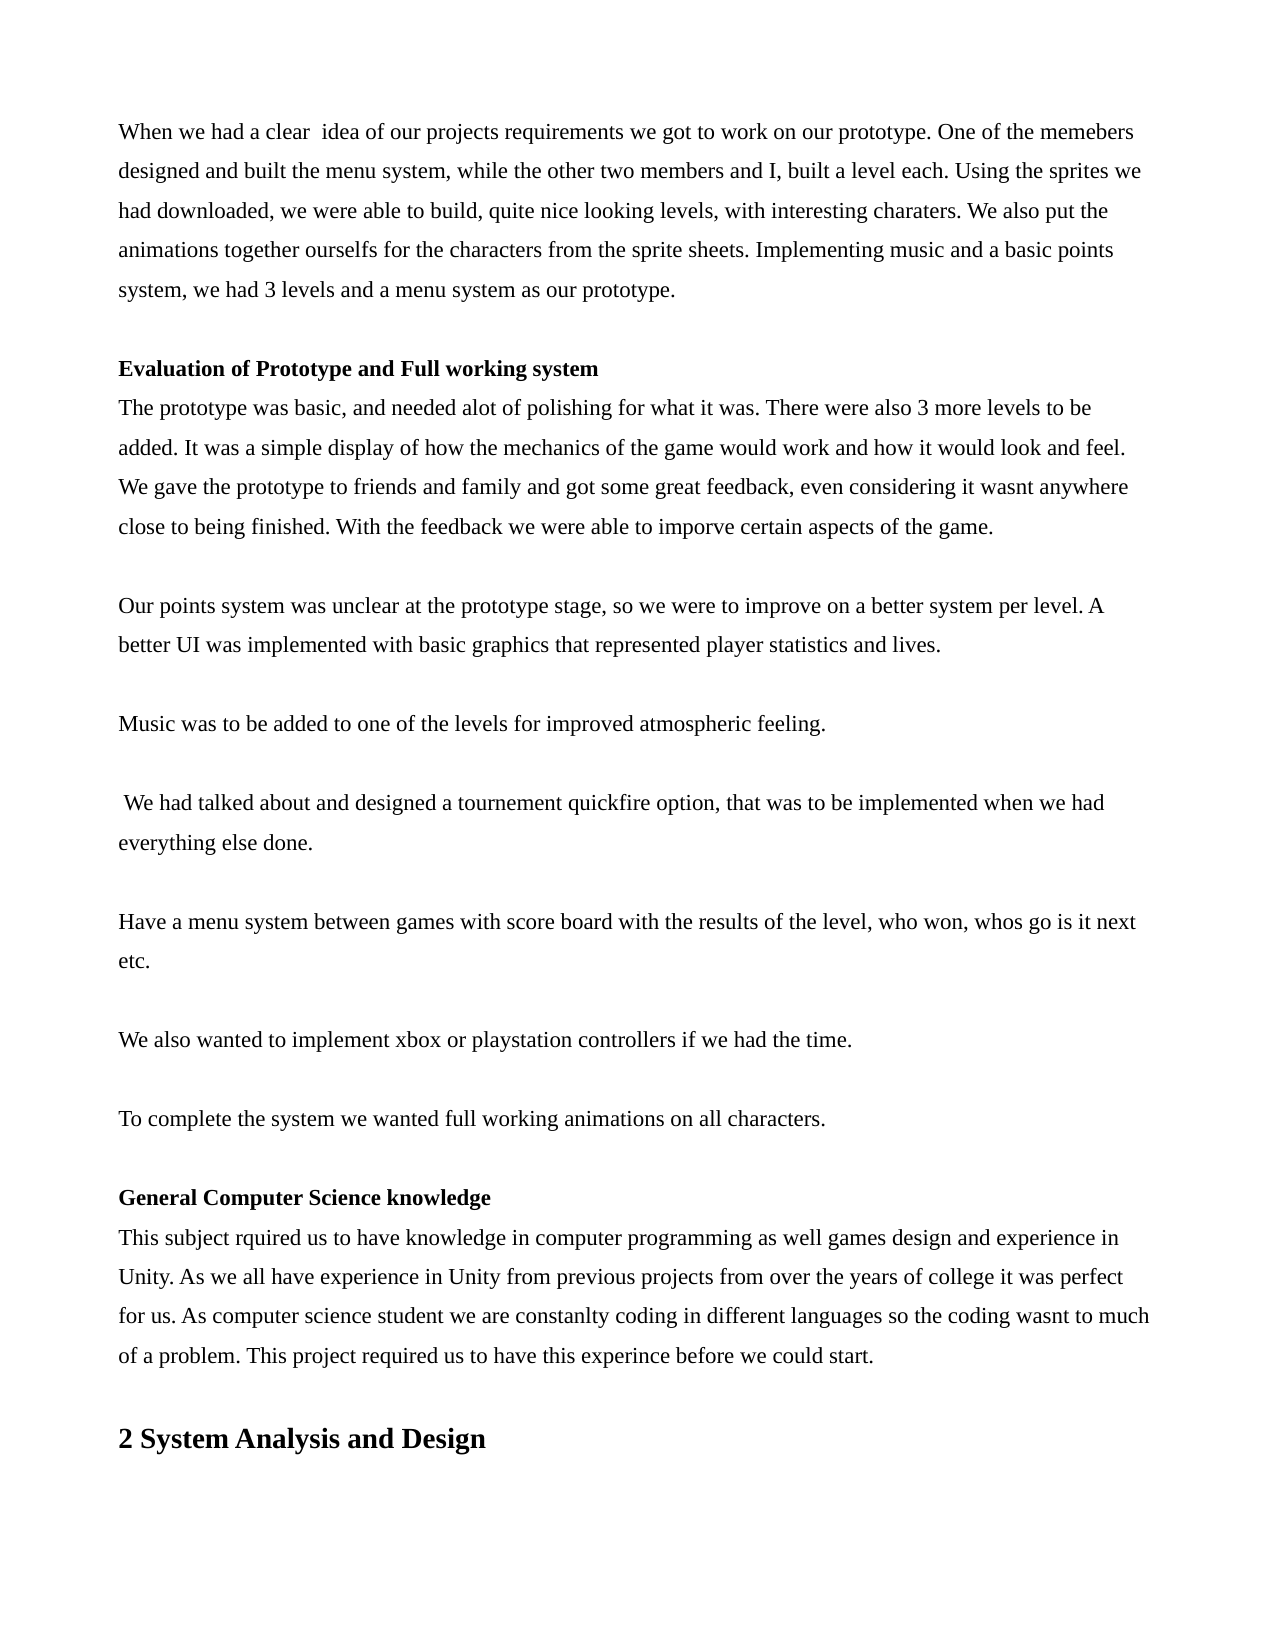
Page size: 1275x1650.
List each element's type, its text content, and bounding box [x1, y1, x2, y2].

text Music was to be added to one of the levels for improved atmospheric feeling. [118, 710, 1157, 737]
text When we had a clear idea of our projects requirements we got to work on our prototype. One of the memebers designed and built the menu system, while the other two members and I, built a level each. Using the sprites we had downloaded, we were able to build, quite nice looking levels, with interesting charaters. We also put the animations together ourselfs for the characters from the sprite sheets. Implementing music and a basic points system, we had 3 levels and a menu system as our prototype. [118, 118, 1157, 302]
text Our points system was unclear at the prototype stage, so we were to improve on a better system per level. A better UI was implemented with basic graphics that represented player statistics and lives. [118, 592, 1157, 658]
text General Computer Science knowledge [118, 1184, 1157, 1210]
text The prototype was basic, and needed alot of polishing for what it was. There were also 3 more levels to be added. It was a simple display of how the mechanics of the game would work and how it would look and feel. [118, 394, 1157, 460]
text To complete the system we wanted full working animations on all characters. [118, 1105, 1157, 1131]
text This subject rquired us to have knowledge in computer programming as well games design and experience in Unity. As we all have experience in Unity from previous projects from over the years of college it was perfect for us. As computer science student we are constanlty coding in different languages so the coding wasnt to much of a problem. This project required us to have this experince before we could start. [118, 1223, 1157, 1368]
text We gave the prototype to friends and family and got some great feedback, even considering it wasnt anywhere close to being finished. With the feedback we were able to imporve certain aspects of the game. [118, 473, 1157, 539]
text We also wanted to implement xbox or playstation controllers if we had the time. [118, 1026, 1157, 1052]
text Evaluation of Prototype and Full working system [118, 355, 1157, 381]
text We had talked about and designed a tournement quickfire option, that was to be implemented when we had everything else done. [118, 789, 1157, 855]
text Have a menu system between games with score board with the results of the level, who won, whos go is it next etc. [118, 908, 1157, 973]
text 2 System Analysis and Design [118, 1421, 1157, 1454]
